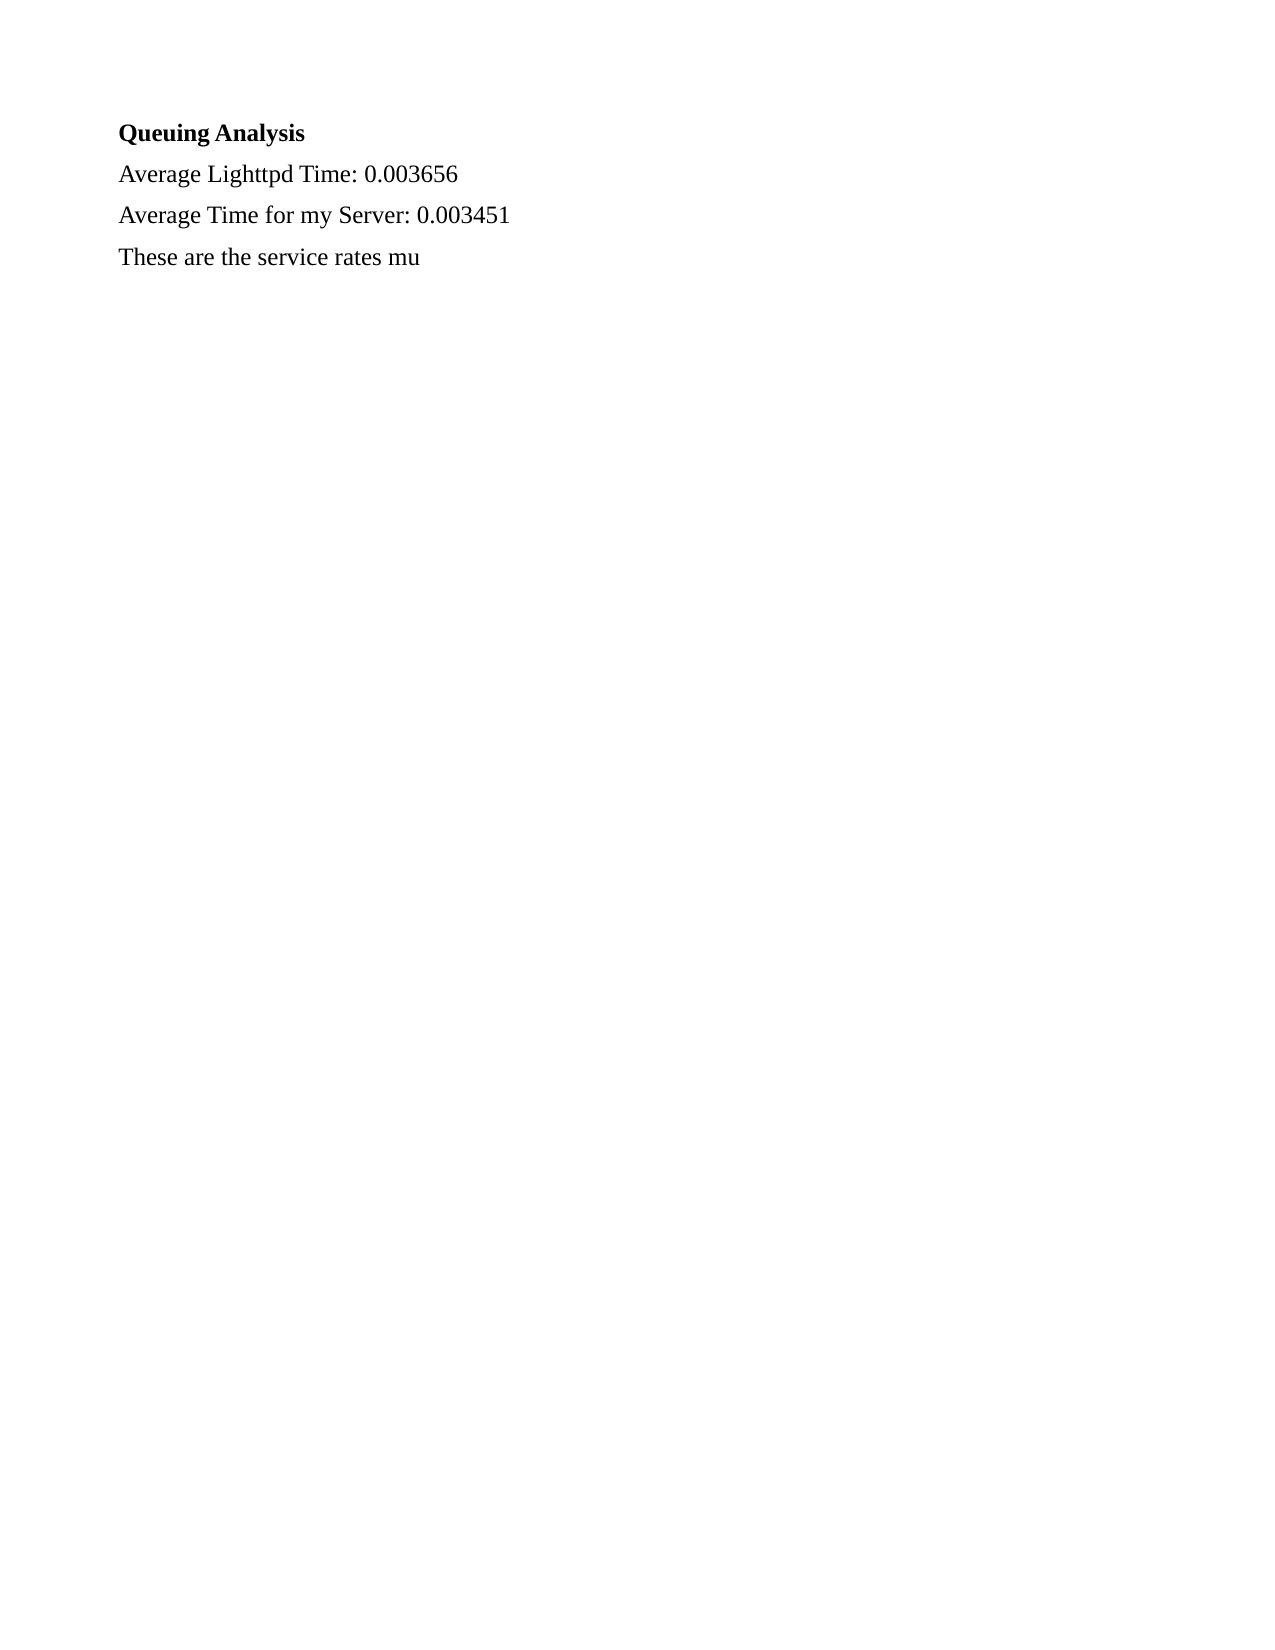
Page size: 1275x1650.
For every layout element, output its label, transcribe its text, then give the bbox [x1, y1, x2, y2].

text Average Time for my Server: 0.003451 [118, 201, 1157, 229]
text These are the service rates mu [118, 242, 1157, 271]
text Average Lighttpd Time: 0.003656 [118, 159, 1157, 188]
text Queuing Analysis [118, 118, 1157, 147]
